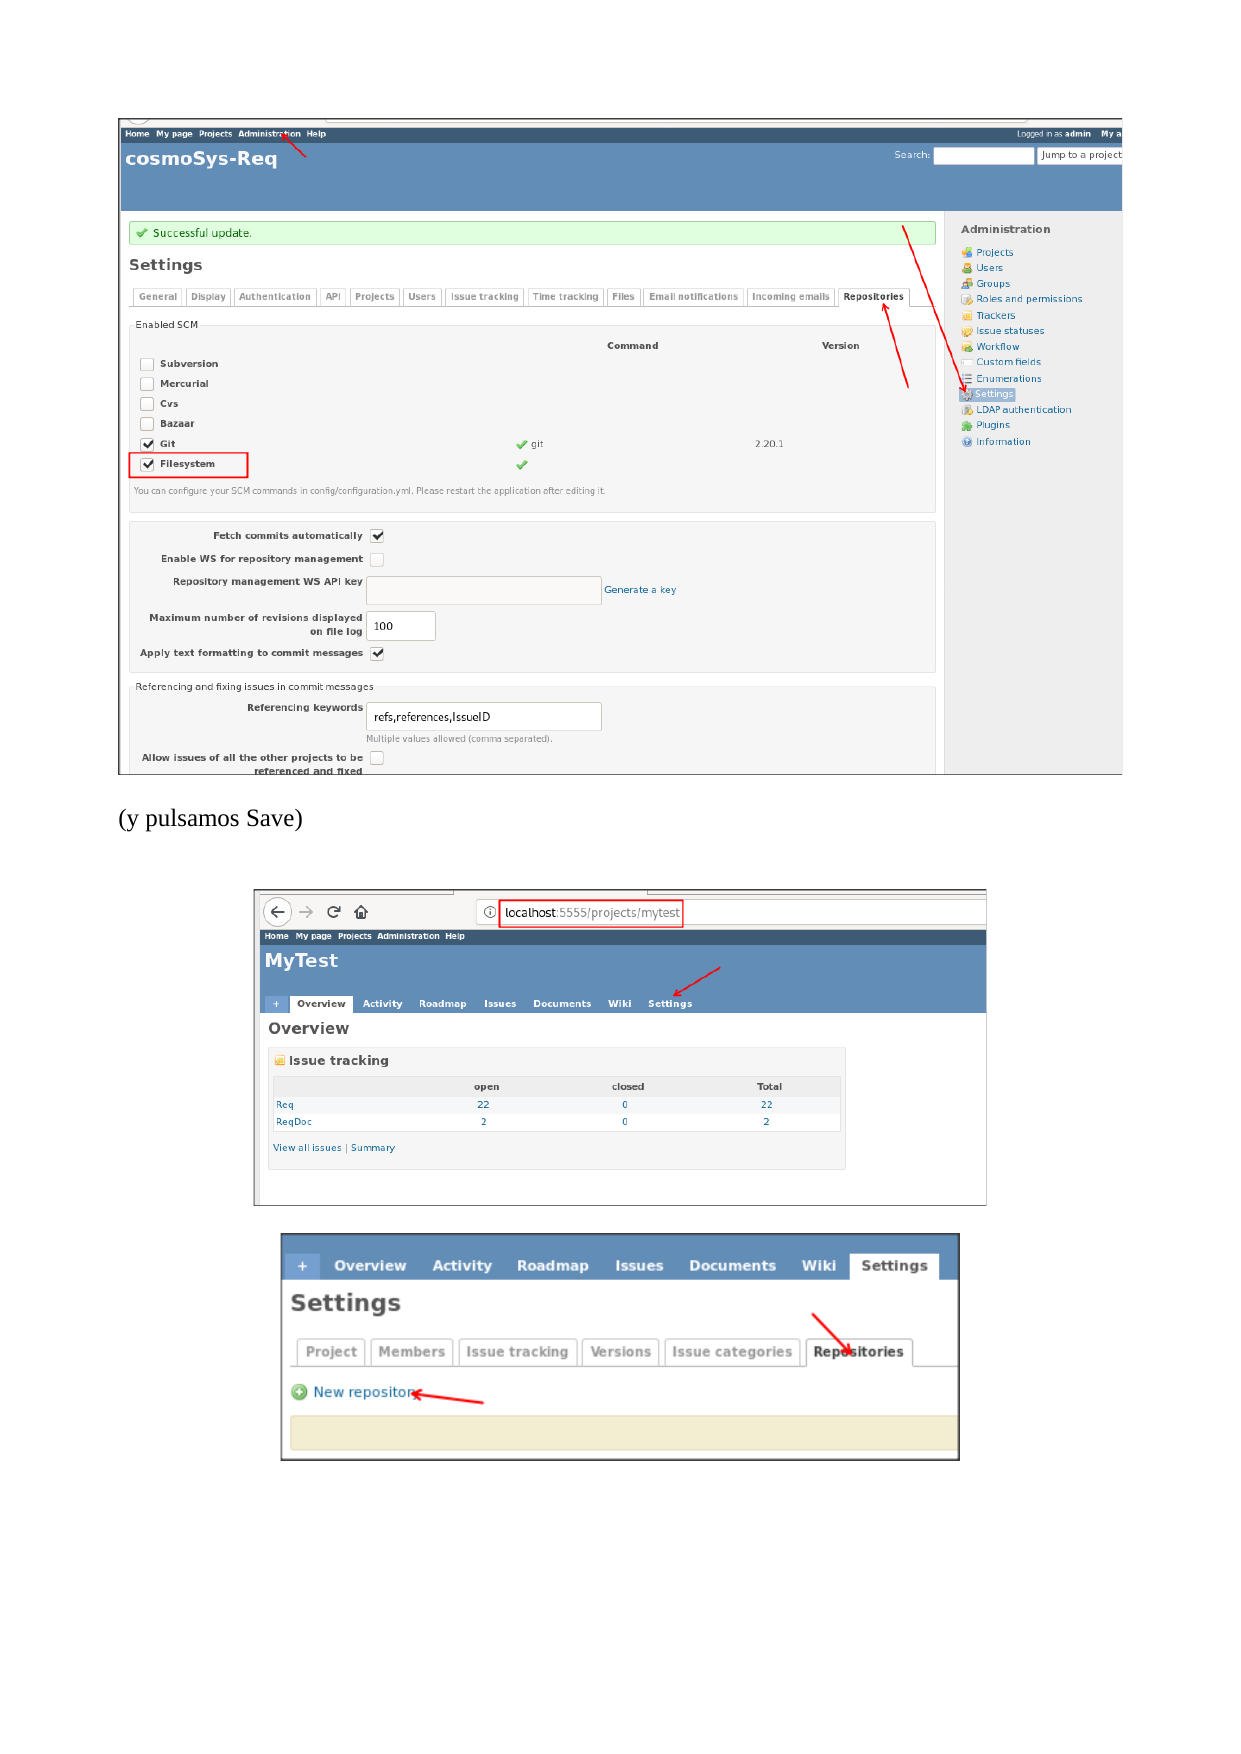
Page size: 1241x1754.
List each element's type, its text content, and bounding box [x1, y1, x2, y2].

picture [253, 889, 987, 1206]
picture [280, 1233, 960, 1461]
text (y pulsamos Save) [118, 803, 1122, 832]
picture [118, 118, 1123, 775]
